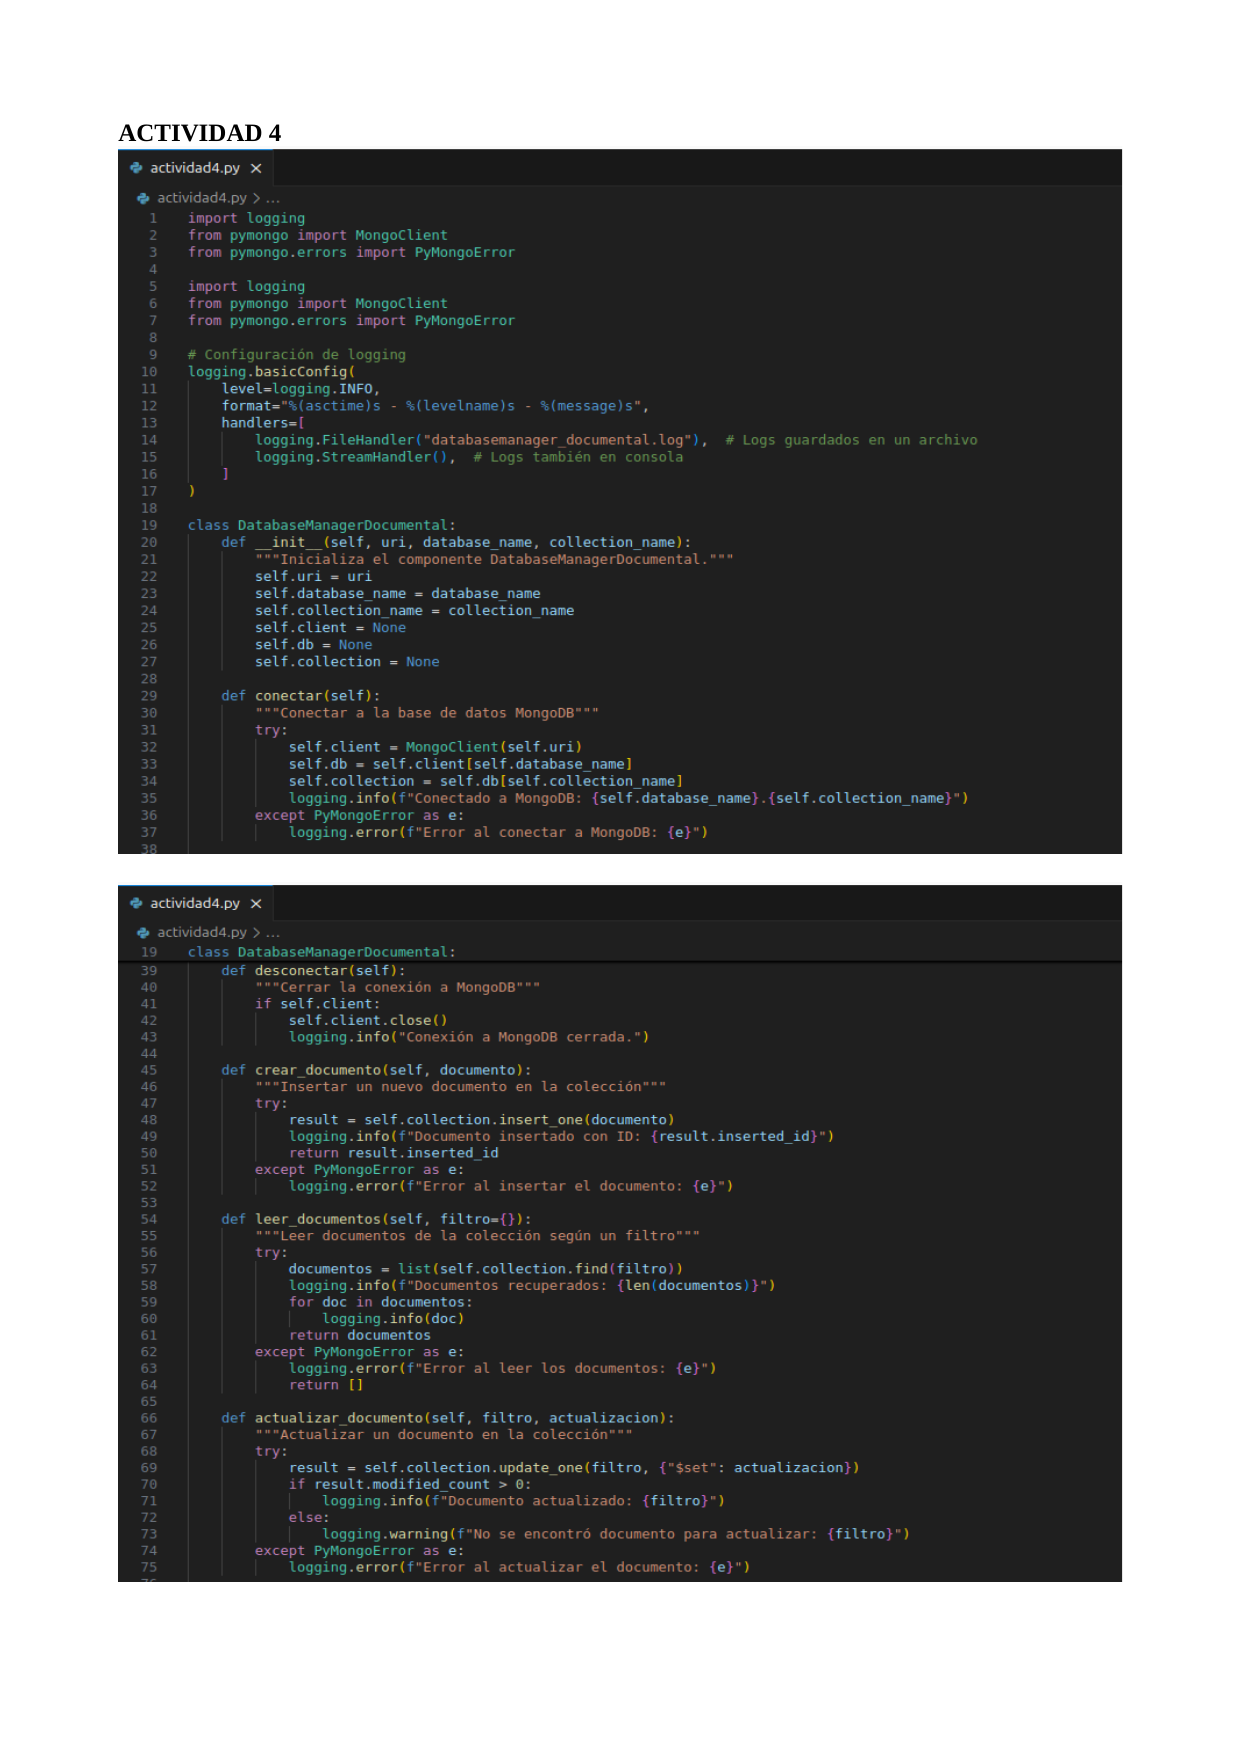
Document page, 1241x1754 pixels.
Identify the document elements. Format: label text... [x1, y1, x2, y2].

picture [118, 882, 1123, 1582]
picture [118, 146, 1123, 854]
text ACTIVIDAD 4 [118, 118, 1122, 146]
